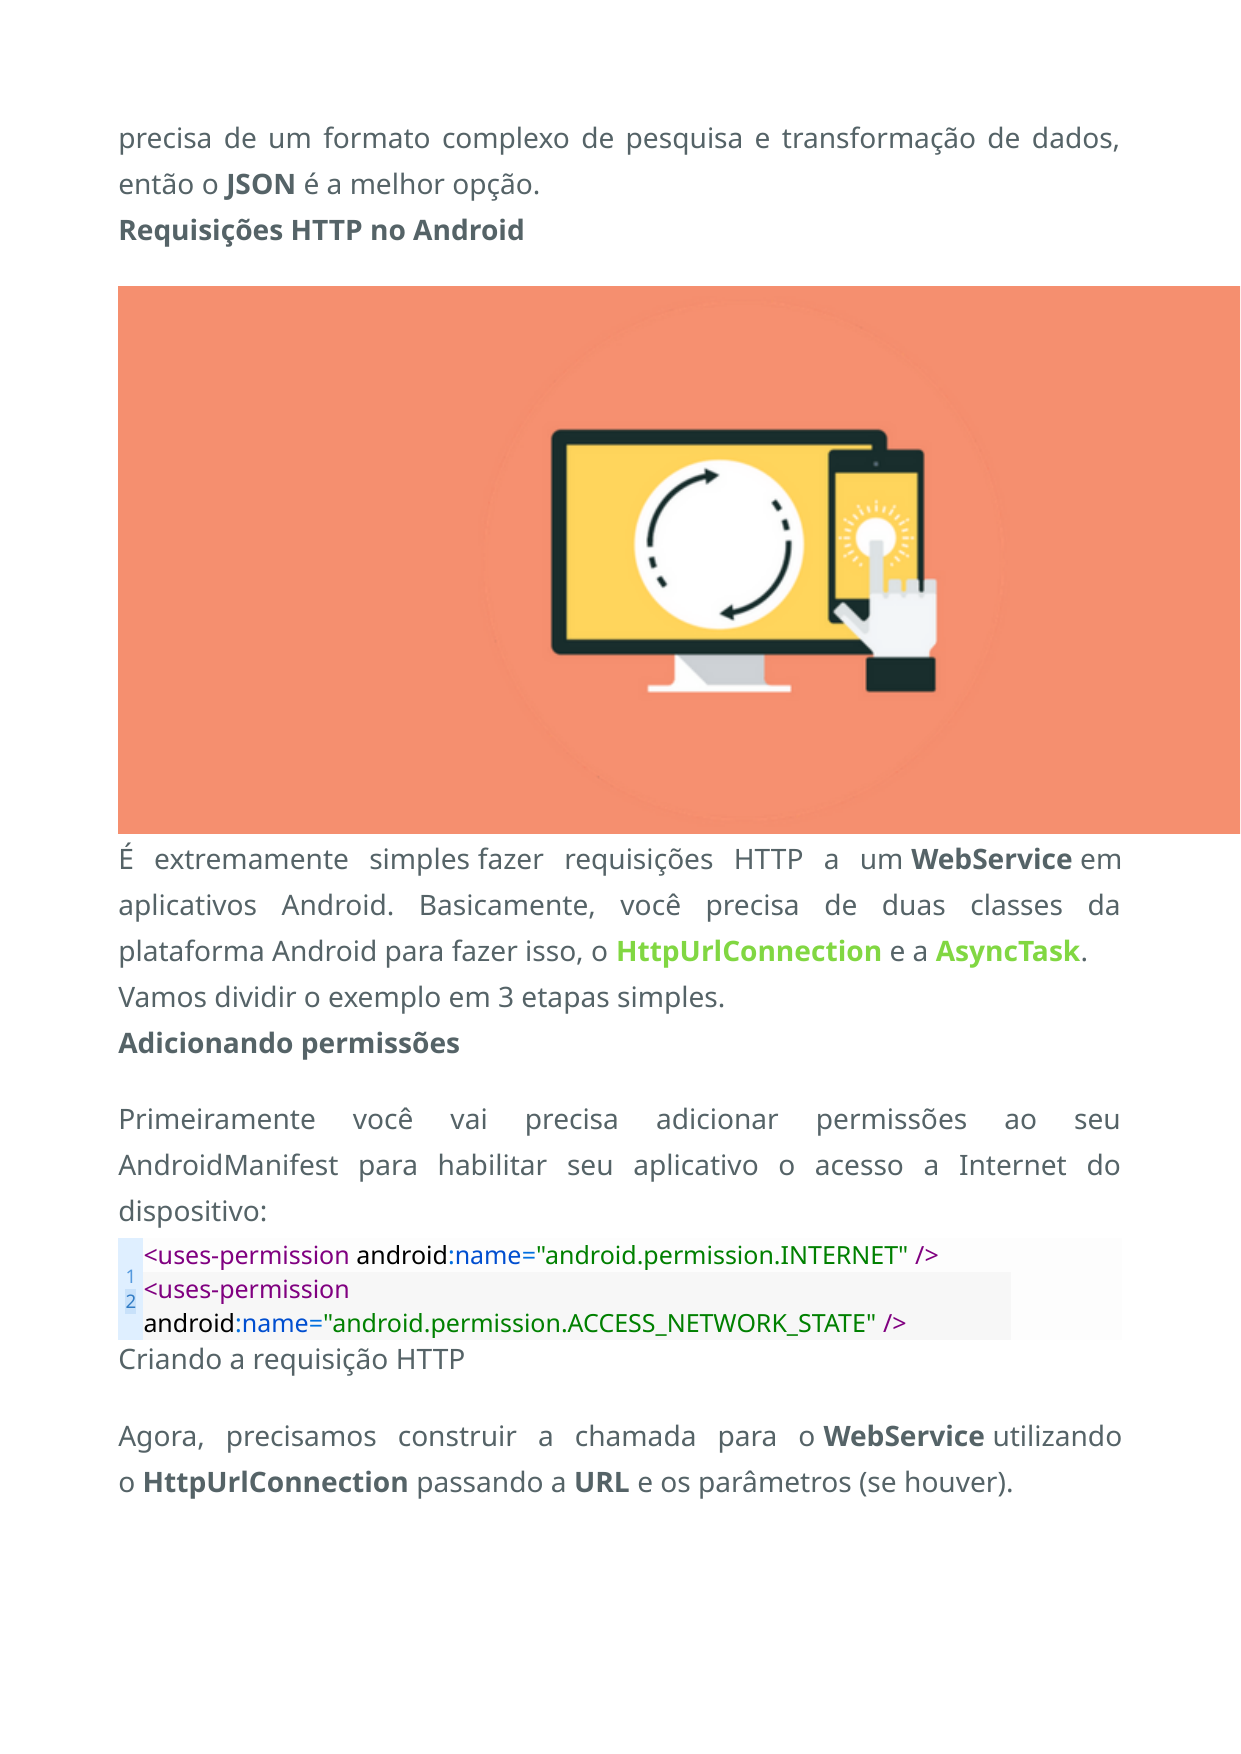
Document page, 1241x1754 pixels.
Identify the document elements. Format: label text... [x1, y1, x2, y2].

text É extremamente simples fazer requisições HTTP a um WebService em aplicativos Android. Basicamente, você precisa de duas classes da plataforma Android para fazer isso, o HttpUrlConnection e a AsyncTask. [118, 839, 1122, 969]
text precisa de um formato complexo de pesquisa e transformação de dados, então o JSON é a melhor opção. [118, 118, 1122, 202]
picture [118, 286, 1241, 834]
subtitle Requisições HTTP no Android [118, 210, 1122, 248]
text Primeiramente você vai precisa adicionar permissões ao seu AndroidManifest para habilitar seu aplicativo o acesso a Internet do dispositivo: [118, 1100, 1122, 1230]
text Vamos dividir o exemplo em 3 etapas simples. [118, 977, 1122, 1015]
text Agora, precisamos construir a chamada para o WebService utilizando o HttpUrlConnection passando a URL e os parâmetros (se houver). [118, 1416, 1122, 1501]
subtitle Criando a requisição HTTP [118, 1340, 1122, 1378]
subtitle Adicionando permissões [118, 1023, 1122, 1061]
table_header 1 2 [118, 1238, 143, 1340]
